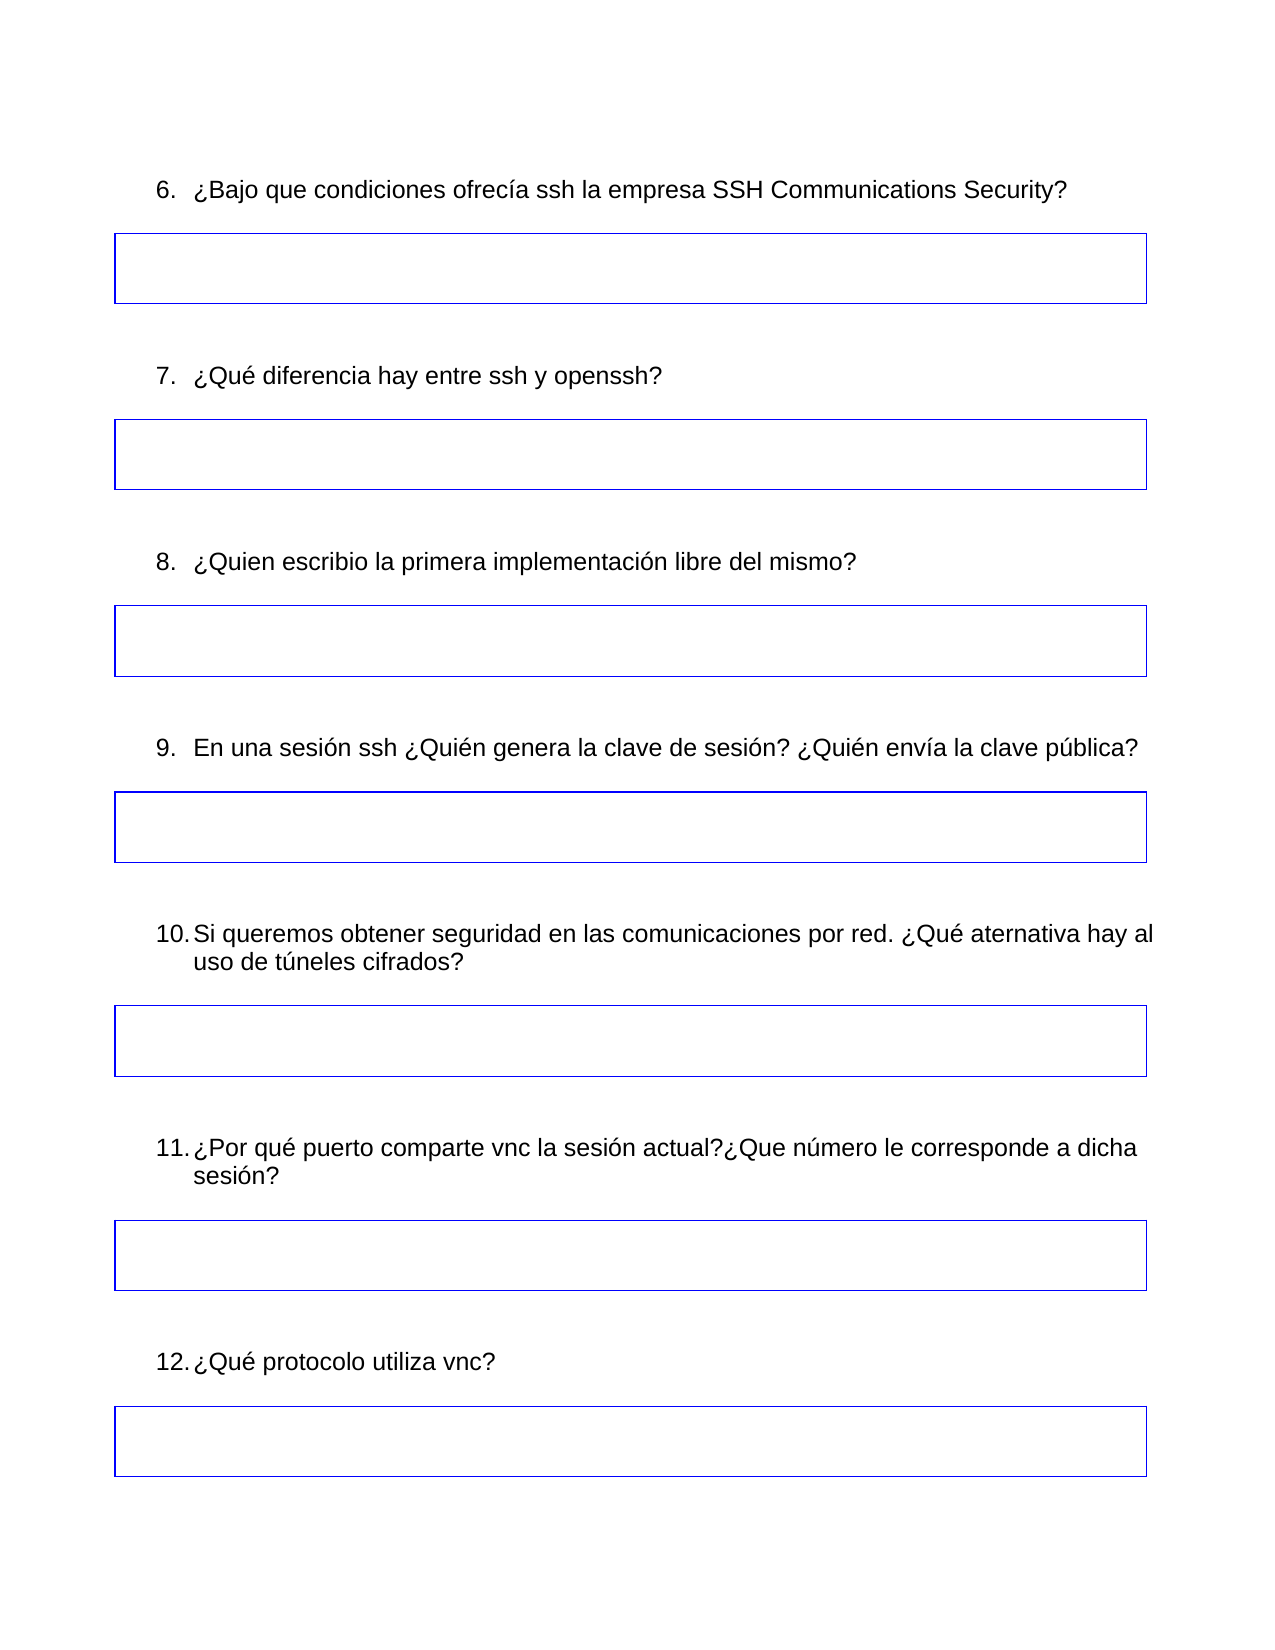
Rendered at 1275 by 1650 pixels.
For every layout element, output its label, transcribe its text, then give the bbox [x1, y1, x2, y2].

list En una sesión ssh ¿Quién genera la clave de sesión? ¿Quién envía la clave pública? [156, 734, 1157, 762]
list ¿Qué diferencia hay entre ssh y openssh? [156, 362, 1157, 389]
table_header [116, 1006, 1146, 1076]
list Si queremos obtener seguridad en las comunicaciones por red. ¿Qué aternativa hay al uso de túneles cifrados? [156, 920, 1157, 976]
list ¿Bajo que condiciones ofrecía ssh la empresa SSH Communications Security? [156, 176, 1157, 203]
table_header [116, 234, 1146, 303]
table_header [116, 420, 1146, 489]
table_header [116, 1221, 1146, 1290]
table_header [116, 606, 1146, 676]
list ¿Por qué puerto comparte vnc la sesión actual?¿Que número le corresponde a dicha sesión? [156, 1134, 1157, 1190]
table_header [116, 793, 1146, 862]
list ¿Quien escribio la primera implementación libre del mismo? [156, 548, 1157, 576]
table_header [116, 1407, 1146, 1476]
list ¿Qué protocolo utiliza vnc? [156, 1348, 1157, 1376]
